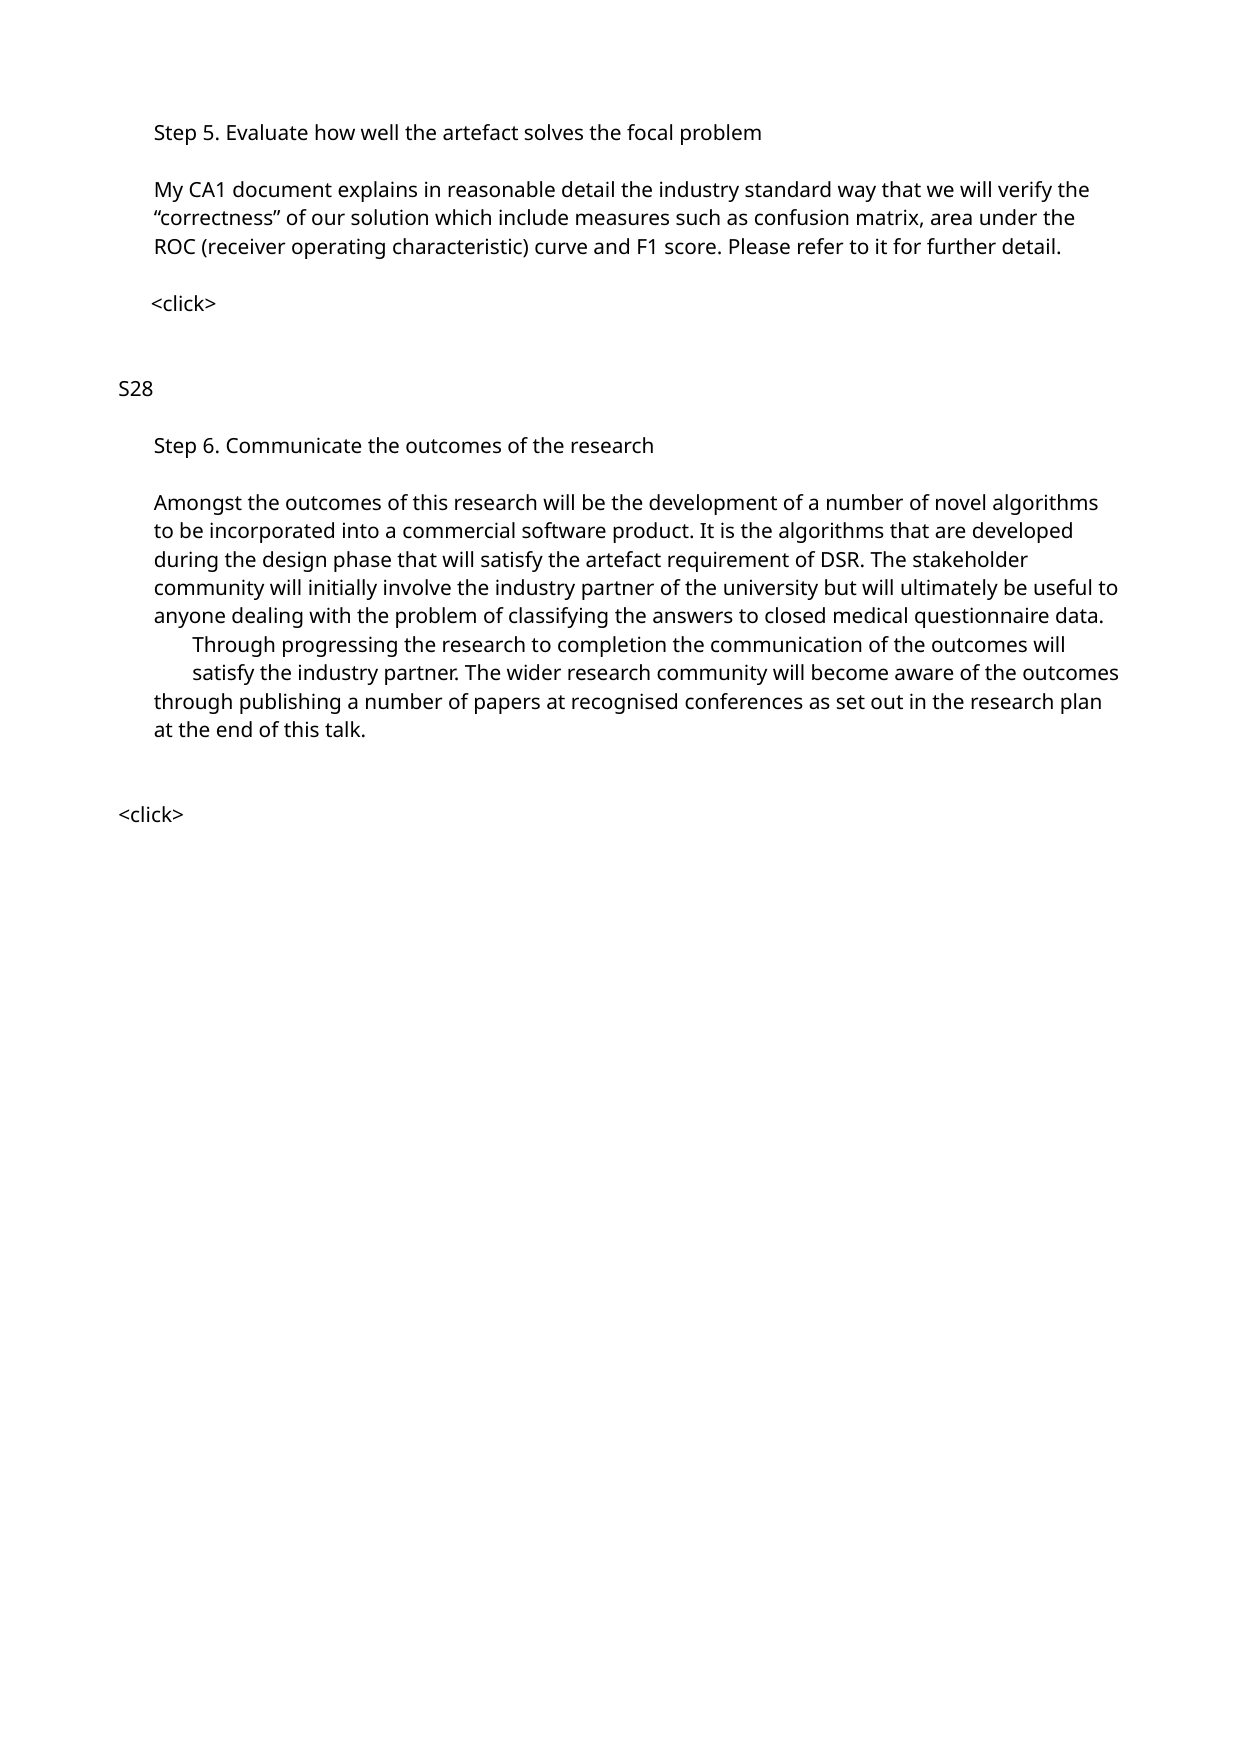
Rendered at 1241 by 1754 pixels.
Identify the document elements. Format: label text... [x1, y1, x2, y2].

text <click> [118, 801, 1122, 829]
text S28 [118, 374, 1122, 402]
text Amongst the outcomes of this research will be the development of a number of novel algorithms to be incorporated into a commercial software product. It is the algorithms that are developed during the design phase that will satisfy the artefact requirement of DSR. The stakeholder community will initially involve the industry partner of the university but will ultimately be useful to anyone dealing with the problem of classifying the answers to closed medical questionnaire data. [118, 488, 1122, 630]
text Through progressing the research to completion the communication of the outcomes will satisfy the industry partner. The wider research community will become aware of the outcomes through publishing a number of papers at recognised conferences as set out in the research plan at the end of this talk. [118, 630, 1122, 744]
text Step 5. Evaluate how well the artefact solves the focal problem [118, 118, 1122, 147]
text Step 6. Communicate the outcomes of the research [118, 431, 1122, 459]
text My CA1 document explains in reasonable detail the industry standard way that we will verify the “correctness” of our solution which include measures such as confusion matrix, area under the ROC (receiver operating characteristic) curve and F1 score. Please refer to it for further detail. [118, 175, 1122, 260]
text <click> [118, 289, 1122, 317]
